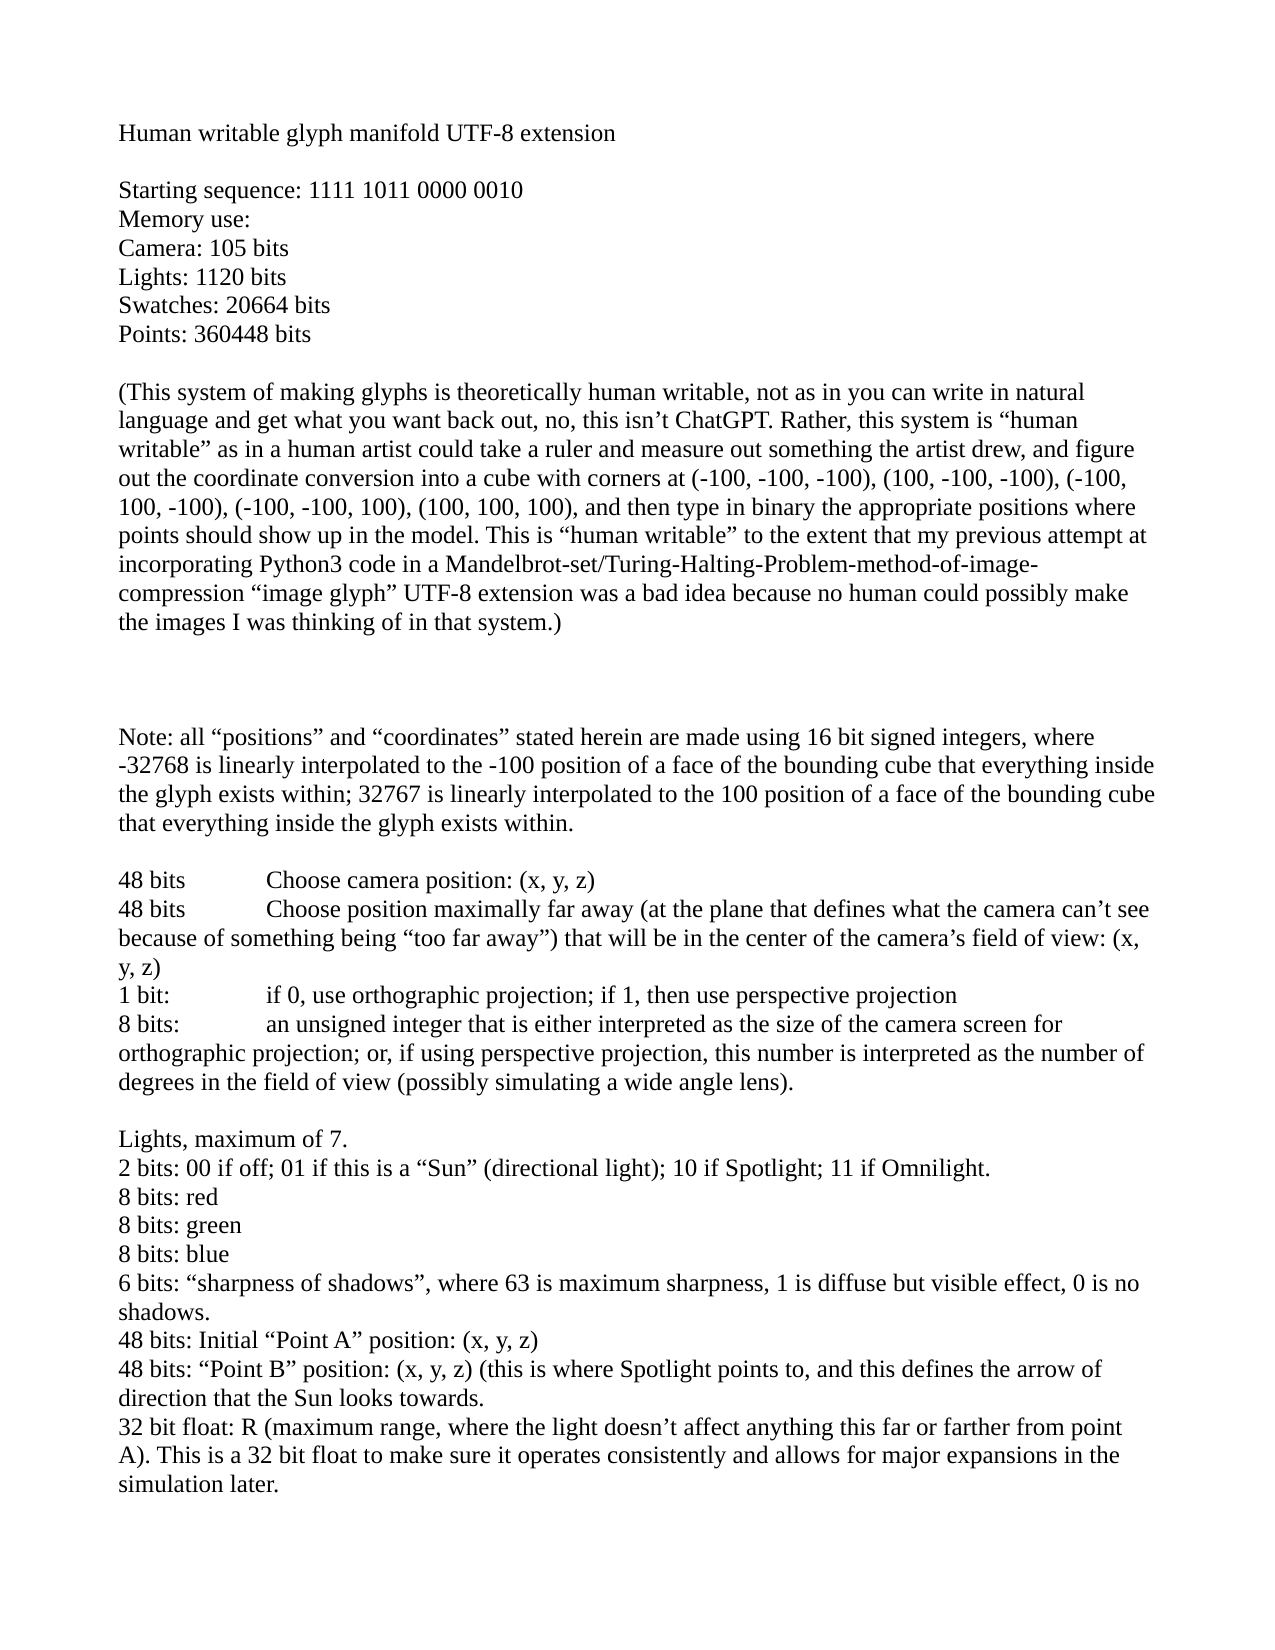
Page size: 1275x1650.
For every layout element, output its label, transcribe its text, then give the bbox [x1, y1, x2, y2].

text Starting sequence: 1111 1011 0000 0010 [118, 176, 1157, 204]
text 32 bit float: R (maximum range, where the light doesn’t affect anything this far or farther from point A). This is a 32 bit float to make sure it operates consistently and allows for major expansions in the simulation later. [118, 1412, 1157, 1498]
text Points: 360448 bits [118, 319, 1157, 348]
text 48 bits Choose camera position: (x, y, z) [118, 866, 1157, 894]
text 48 bits: “Point B” position: (x, y, z) (this is where Spotlight points to, and this defines the arrow of direction that the Sun looks towards. [118, 1354, 1157, 1412]
text 8 bits: green [118, 1211, 1157, 1239]
text 48 bits Choose position maximally far away (at the plane that defines what the camera can’t see because of something being “too far away”) that will be in the center of the camera’s field of view: (x, y, z) [118, 894, 1157, 981]
text Lights: 1120 bits [118, 262, 1157, 291]
text (This system of making glyphs is theoretically human writable, not as in you can write in natural language and get what you want back out, no, this isn’t ChatGPT. Rather, this system is “human writable” as in a human artist could take a ruler and measure out something the artist drew, and figure out the coordinate conversion into a cube with corners at (-100, -100, -100), (100, -100, -100), (-100, 100, -100), (-100, -100, 100), (100, 100, 100), and then type in binary the appropriate positions where points should show up in the model. This is “human writable” to the extent that my previous attempt at incorporating Python3 code in a Mandelbrot-set/Turing-Halting-Problem-method-of-image-compression “image glyph” UTF-8 extension was a bad idea because no human could possibly make the images I was thinking of in that system.) [118, 377, 1157, 636]
text Memory use: [118, 204, 1157, 233]
text Swatches: 20664 bits [118, 291, 1157, 319]
text Human writable glyph manifold UTF-8 extension [118, 118, 1157, 147]
text 8 bits: red [118, 1182, 1157, 1211]
text Camera: 105 bits [118, 233, 1157, 262]
text 8 bits: an unsigned integer that is either interpreted as the size of the camera screen for orthographic projection; or, if using perspective projection, this number is interpreted as the number of degrees in the field of view (possibly simulating a wide angle lens). [118, 1009, 1157, 1096]
text 6 bits: “sharpness of shadows”, where 63 is maximum sharpness, 1 is diffuse but visible effect, 0 is no shadows. [118, 1268, 1157, 1326]
text 48 bits: Initial “Point A” position: (x, y, z) [118, 1326, 1157, 1354]
text 8 bits: blue [118, 1239, 1157, 1268]
text 1 bit: if 0, use orthographic projection; if 1, then use perspective projection [118, 981, 1157, 1009]
text Note: all “positions” and “coordinates” stated herein are made using 16 bit signed integers, where -32768 is linearly interpolated to the -100 position of a face of the bounding cube that everything inside the glyph exists within; 32767 is linearly interpolated to the 100 position of a face of the bounding cube that everything inside the glyph exists within. [118, 722, 1157, 837]
text 2 bits: 00 if off; 01 if this is a “Sun” (directional light); 10 if Spotlight; 11 if Omnilight. [118, 1153, 1157, 1182]
text Lights, maximum of 7. [118, 1124, 1157, 1153]
